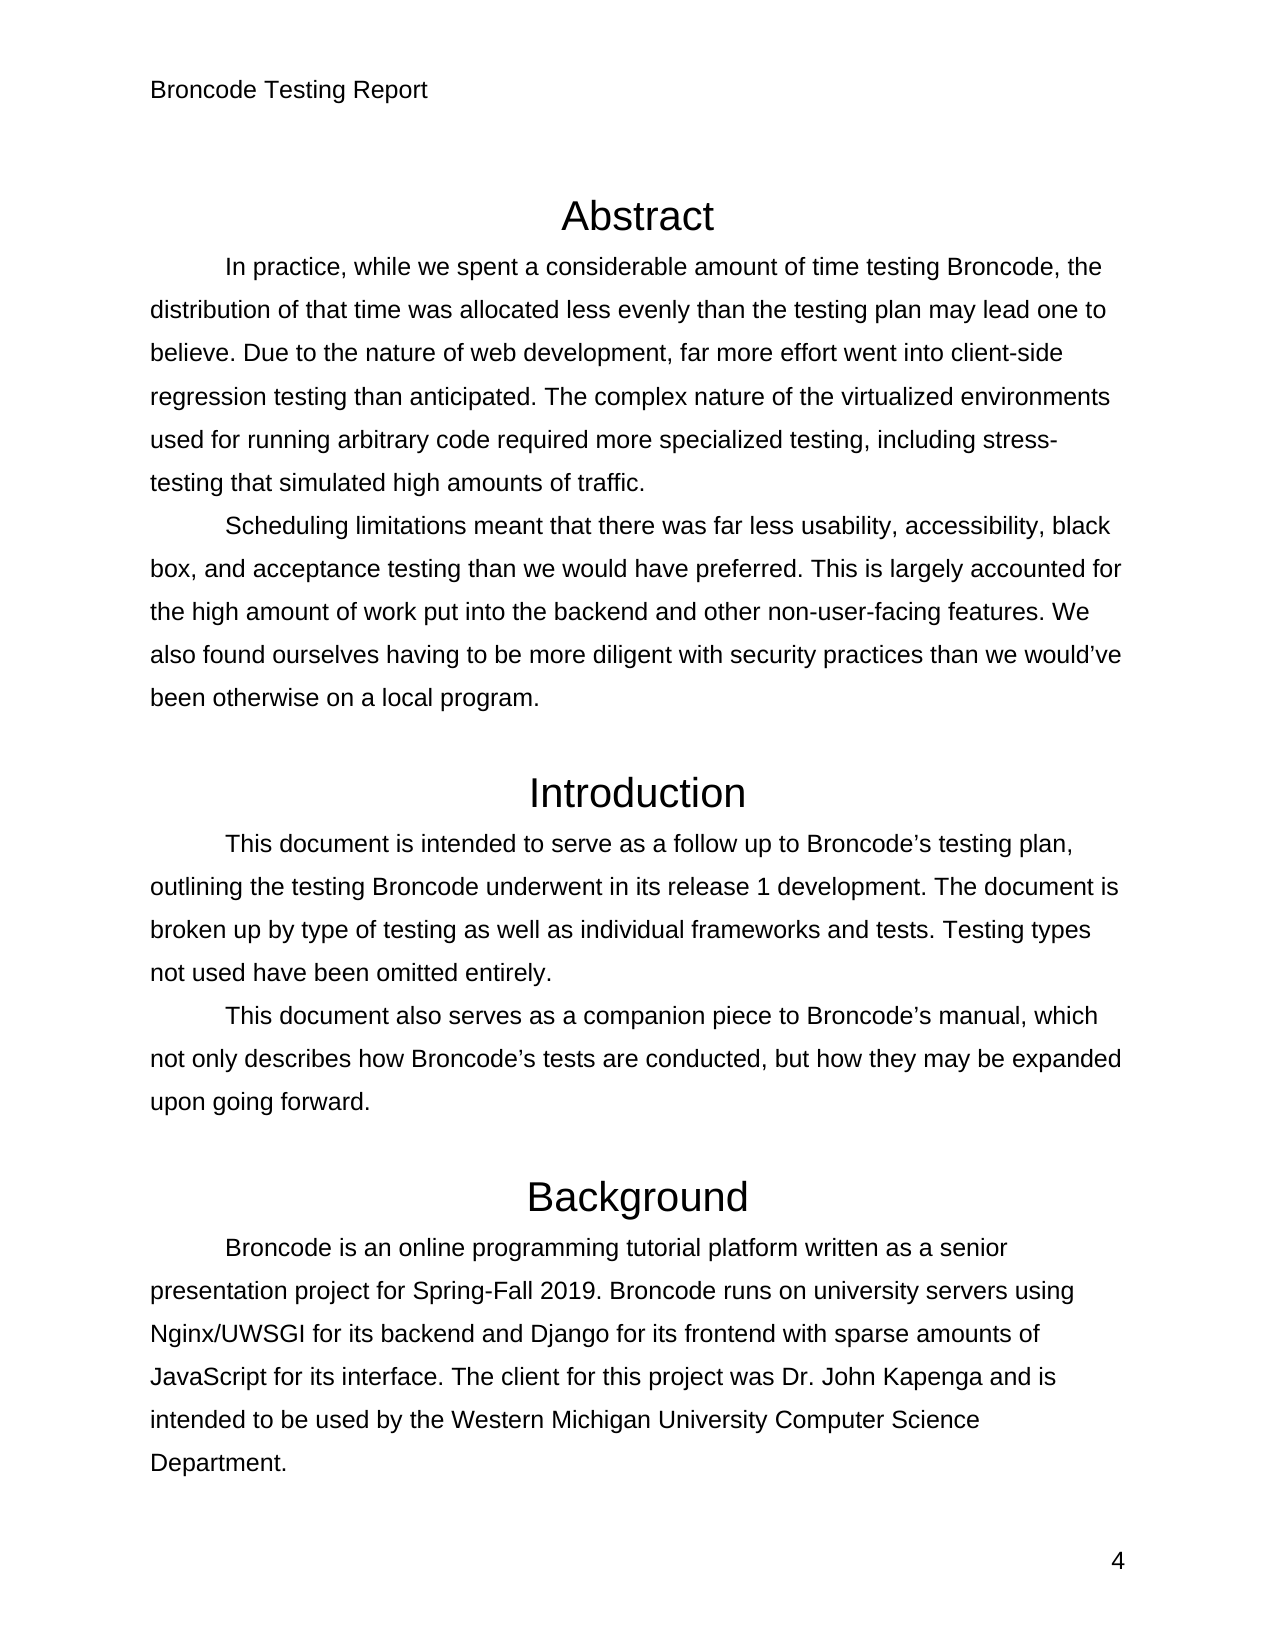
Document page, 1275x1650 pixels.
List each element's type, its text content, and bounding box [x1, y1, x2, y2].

text This document also serves as a companion piece to Broncode’s manual, which not only describes how Broncode’s tests are conducted, but how they may be expanded upon going forward. [150, 1001, 1125, 1116]
subtitle Introduction [150, 768, 1125, 816]
subtitle Abstract [150, 192, 1125, 239]
text Scheduling limitations meant that there was far less usability, accessibility, black box, and acceptance testing than we would have preferred. This is largely accounted for the high amount of work put into the backend and other non-user-facing features. We also found ourselves having to be more diligent with security practices than we would’ve been otherwise on a local program. [150, 511, 1125, 712]
text This document is intended to serve as a follow up to Broncode’s testing plan, outlining the testing Broncode underwent in its release 1 development. The document is broken up by type of testing as well as individual frameworks and tests. Testing types not used have been omitted entirely. [150, 828, 1125, 987]
text In practice, while we spent a considerable amount of time testing Broncode, the distribution of that time was allocated less evenly than the testing plan may lead one to believe. Due to the nature of web development, far more effort went into client-side regression testing than anticipated. The complex nature of the virtualized environments used for running arbitrary code required more specialized testing, including stress-testing that simulated high amounts of traffic. [150, 252, 1125, 496]
text Broncode is an online programming tutorial platform written as a senior presentation project for Spring-Fall 2019. Broncode runs on university servers using Nginx/UWSGI for its backend and Django for its frontend with sparse amounts of JavaScript for its interface. The client for this project was Dr. John Kapenga and is intended to be used by the Western Michigan University Computer Science Department. [150, 1232, 1125, 1477]
subtitle Background [150, 1172, 1125, 1220]
